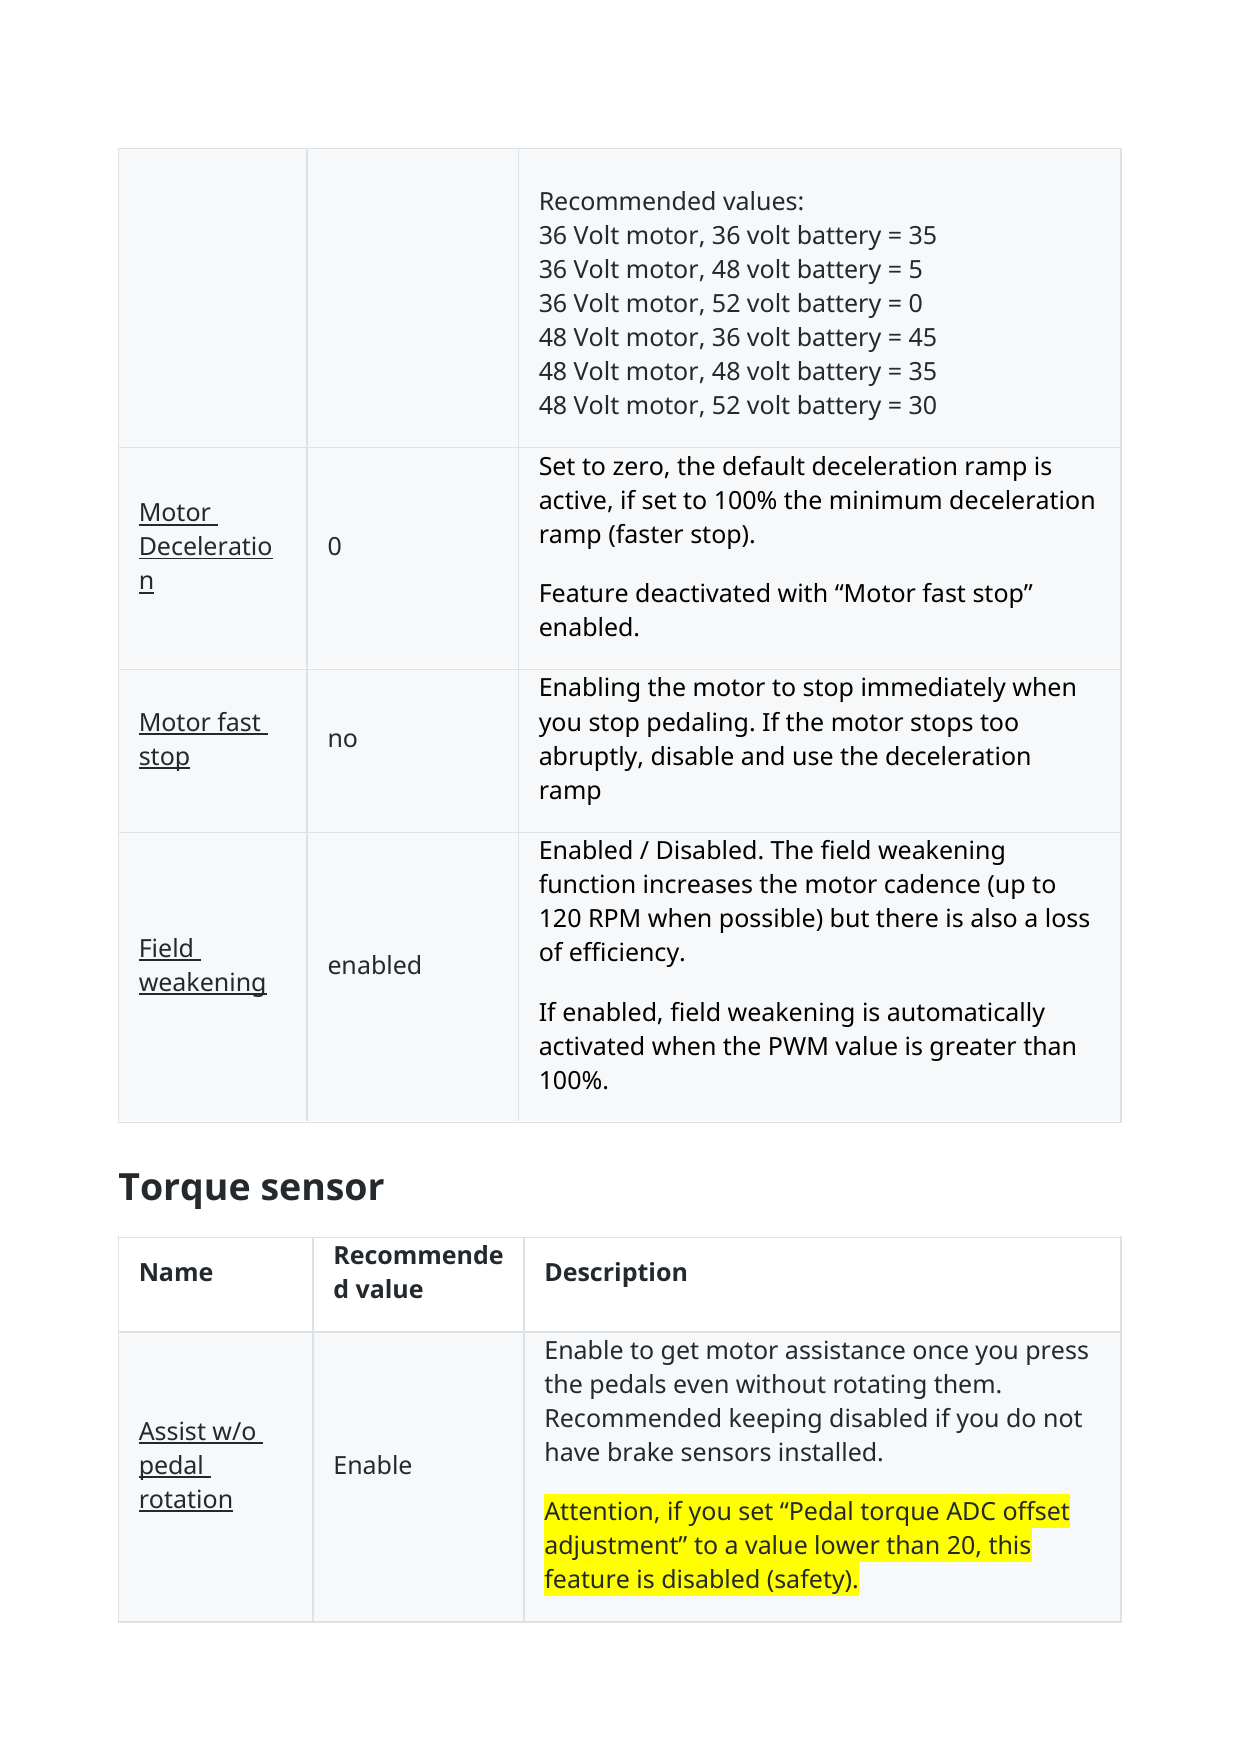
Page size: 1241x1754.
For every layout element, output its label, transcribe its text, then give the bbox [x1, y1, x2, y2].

table_cell Field weakening [119, 833, 306, 1121]
table_cell [119, 149, 306, 447]
table_cell 0 [308, 448, 518, 668]
table_cell Enabled / Disabled. The field weakening function increases the motor cadence (up to 120 RPM when possible) but there is also a loss of efficiency. If enabled, field weakening is automatically activated when the PWM value is greater than 100%. [519, 833, 1120, 1121]
table_cell enabled [308, 833, 518, 1121]
table_cell Enable [314, 1333, 523, 1621]
table_header Recommended value [314, 1238, 523, 1331]
table_cell Motor fast stop [119, 670, 306, 831]
table_cell Motor Deceleration [119, 448, 306, 668]
text Torque sensor [118, 1160, 1122, 1211]
table_cell Assist w/o pedal rotation [119, 1333, 312, 1621]
table_cell Enabling the motor to stop immediately when you stop pedaling. If the motor stops too abruptly, disable and use the deceleration ramp [519, 670, 1120, 831]
table_header Description [525, 1238, 1120, 1331]
table_header Name [119, 1238, 312, 1331]
table_cell [308, 149, 518, 447]
table_cell no [308, 670, 518, 831]
table_cell Recommended values: 36 Volt motor, 36 volt battery = 35 36 Volt motor, 48 volt battery = 5 36 Volt motor, 52 volt battery = 0 48 Volt motor, 36 volt battery = 45 48 Volt motor, 48 volt battery = 35 48 Volt motor, 52 volt battery = 30 [519, 149, 1120, 447]
table_cell Enable to get motor assistance once you press the pedals even without rotating them. Recommended keeping disabled if you do not have brake sensors installed. Attention, if you set “Pedal torque ADC offset adjustment” to a value lower than 20, this feature is disabled (safety). [525, 1333, 1120, 1621]
table_cell Set to zero, the default deceleration ramp is active, if set to 100% the minimum deceleration ramp (faster stop). Feature deactivated with “Motor fast stop” enabled. [519, 448, 1120, 668]
